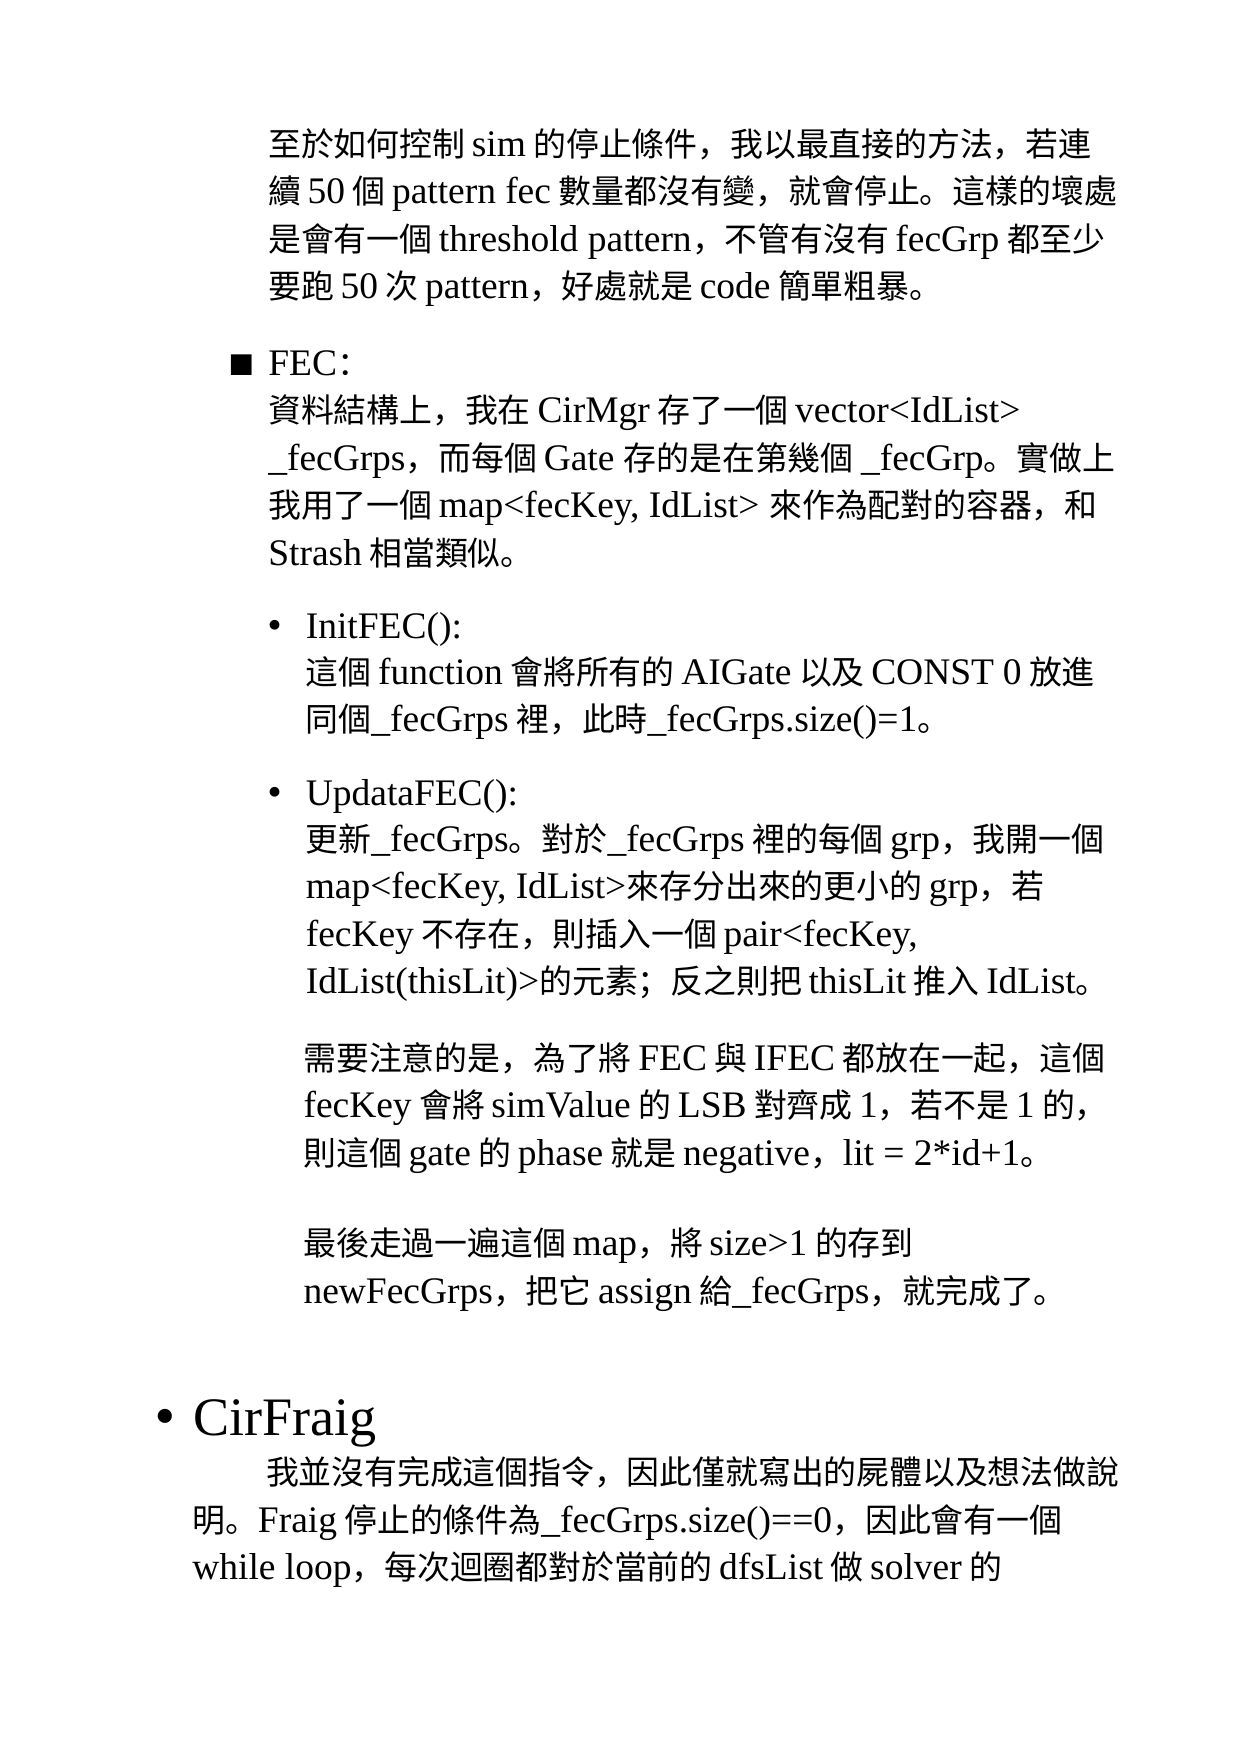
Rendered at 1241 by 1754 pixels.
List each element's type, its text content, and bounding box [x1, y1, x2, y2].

list CirFraig [156, 1384, 1122, 1447]
list 資料結構上，我在CirMgr存了一個vector<IdList> _fecGrps，而每個Gate 存的是在第幾個 _fecGrp。實做上 [231, 384, 1122, 479]
text 則這個gate的phase就是negative，lit = 2*id+1。 [118, 1127, 1122, 1174]
text 我並沒有完成這個指令，因此僅就寫出的屍體以及想法做說 明。Fraig停止的條件為_fecGrps.size()==0，因此會有一個 while loop，每次迴圈都對於當前的dfsList做solver的 [118, 1447, 1122, 1589]
list 至於如何控制sim的停止條件，我以最直接的方法，若連續50個pattern fec數量都沒有變，就會停止。這樣的壞處是會有一個threshold pattern，不管有沒有fecGrp都至少要跑50次pattern，好處就是code簡單粗暴。 [231, 118, 1122, 308]
list InitFEC(): [268, 603, 1122, 646]
text 最後走過一遍這個map，將size>1的存到 newFecGrps，把它assign給_fecGrps，就完成了。 [118, 1217, 1122, 1312]
list 更新_fecGrps。對於_fecGrps裡的每個grp，我開一個 [268, 813, 1122, 861]
text 需要注意的是，為了將FEC與IFEC都放在一起，這個 fecKey會將simValue的LSB對齊成1，若不是1的， [118, 1032, 1122, 1127]
list map<fecKey, IdList>來存分出來的更小的grp，若fecKey不存在，則插入一個pair<fecKey, IdList(thisLit)>的元素；反之則把thisLit推入IdList。 [268, 861, 1122, 1003]
list FEC： [231, 337, 1122, 384]
list 我用了一個map<fecKey, IdList> 來作為配對的容器，和Strash相當類似。 [231, 479, 1122, 574]
list UpdataFEC(): [268, 770, 1122, 813]
list 這個function會將所有的AIGate以及CONST 0放進同個_fecGrps裡，此時_fecGrps.size()=1。 [268, 646, 1122, 741]
